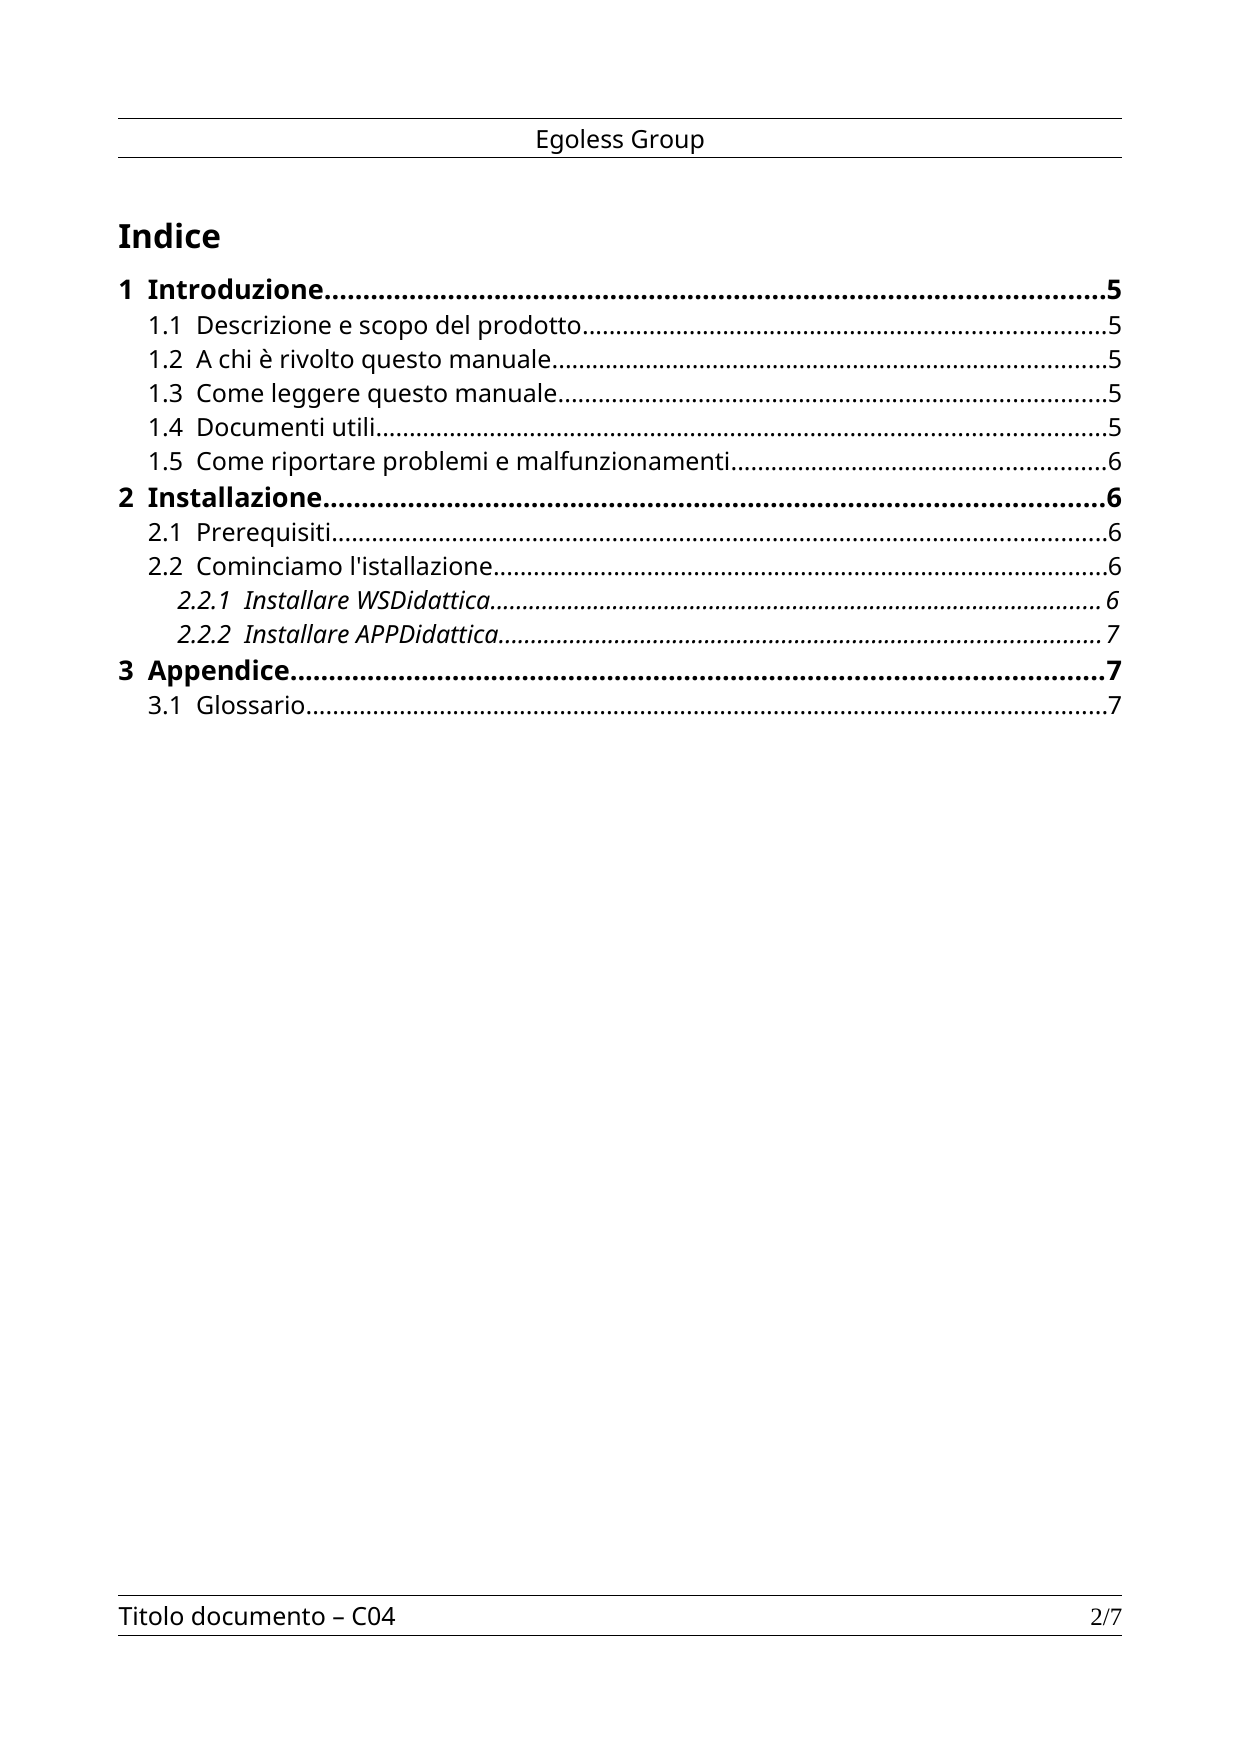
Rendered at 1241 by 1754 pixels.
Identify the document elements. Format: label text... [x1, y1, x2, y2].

text 1.2 A chi è rivolto questo manuale 5 [148, 342, 1122, 376]
subtitle Indice [118, 213, 1122, 258]
text 2.1 Prerequisiti 6 [148, 515, 1122, 549]
text 1.3 Come leggere questo manuale 5 [148, 376, 1122, 410]
text 2 Installazione 6 [118, 478, 1122, 515]
text 2.2.1 Installare WSDidattica 6 [177, 583, 1122, 617]
text 1.1 Descrizione e scopo del prodotto 5 [148, 308, 1122, 342]
text 3 Appendice 7 [118, 651, 1122, 688]
text 1.4 Documenti utili 5 [148, 410, 1122, 444]
text 2.2 Cominciamo l'istallazione.. 6 [148, 549, 1122, 583]
text 3.1 Glossario 7 [148, 688, 1122, 722]
text 1 Introduzione 5 [118, 271, 1122, 308]
text 2.2.2 Installare APPDidattica 7 [177, 617, 1122, 651]
text 1.5 Come riportare problemi e malfunzionamenti 6 [148, 444, 1122, 478]
